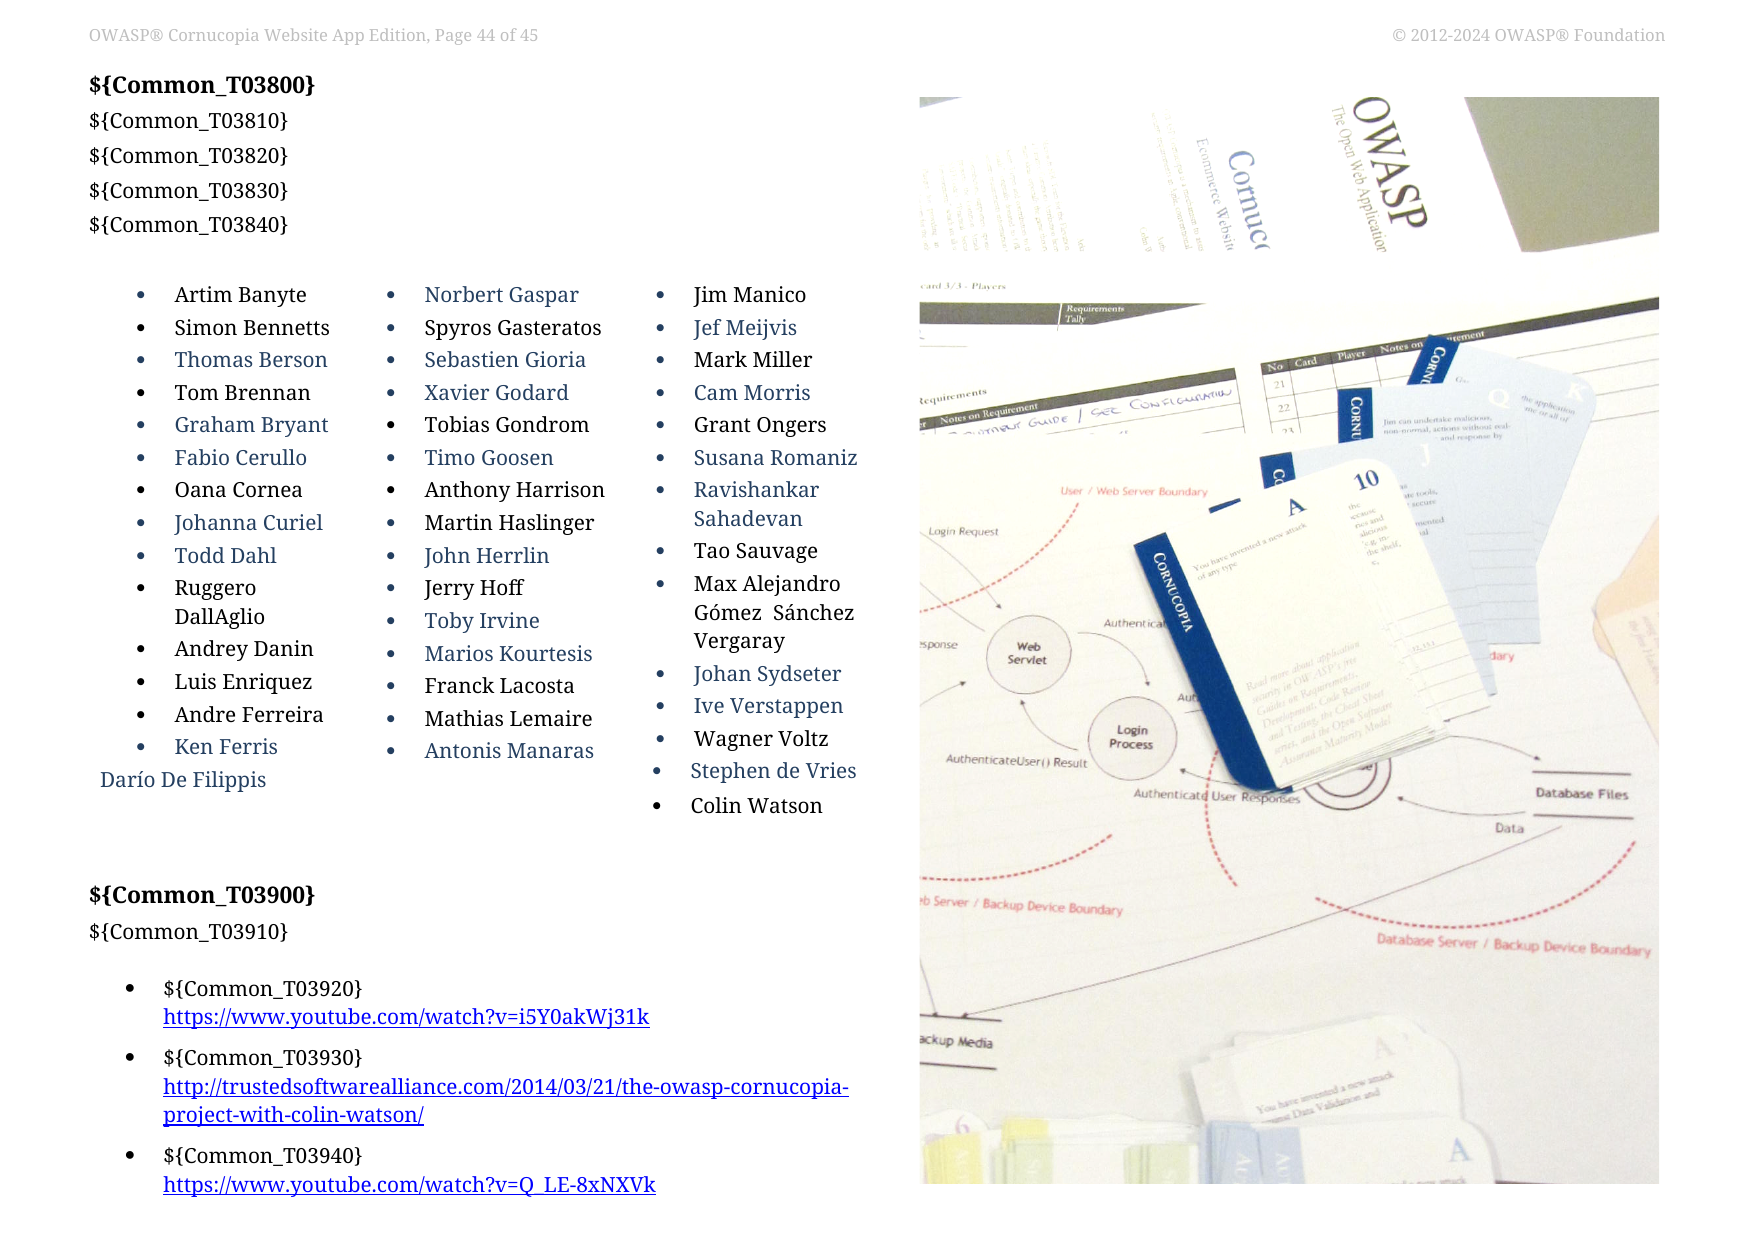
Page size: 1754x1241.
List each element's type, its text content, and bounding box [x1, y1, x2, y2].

table_header ${Common_T03800} ${Common_T03810} ${Common_T03820} ${Common_T03830} ${Common_T03840} ${Common_T03900} ${Common_T03910} ${Common_T03920} https://www.youtube.com/watch?v=i5Y0akWj31k ${Common_T03930} http://trustedsoftwarealliance.com/2014/03/21/the-owasp-cornucopia-project-with-colin-watson/ ${Common_T03940} https://www.youtube.com/watch?v=Q_LE-8xNXVk [78, 69, 908, 1211]
picture [919, 97, 1660, 1184]
table_header Norbert Gaspar Spyros Gasteratos Sebastien Gioria Xavier Godard Tobias Gondrom Timo Goosen Anthony Harrison Martin Haslinger John Herrlin Jerry Hoff Toby Irvine Marios Kourtesis Franck Lacosta Mathias Lemaire Antonis Manaras [358, 280, 628, 826]
table_header [908, 69, 1677, 1211]
table_header Artim Banyte Simon Bennetts Thomas Berson Tom Brennan Graham Bryant Fabio Cerullo Oana Cornea Johanna Curiel Todd Dahl Ruggero DallAglio Andrey Danin Luis Enriquez Andre Ferreira Ken Ferris Darío De Filippis [89, 280, 358, 826]
table_header Jim Manico Jef Meijvis Mark Miller Cam Morris Grant Ongers Susana Romaniz Ravishankar Sahadevan Tao Sauvage Max Alejandro Gómez Sánchez Vergaray Johan Sydseter Ive Verstappen Wagner Voltz Stephen de Vries Colin Watson [628, 280, 897, 826]
